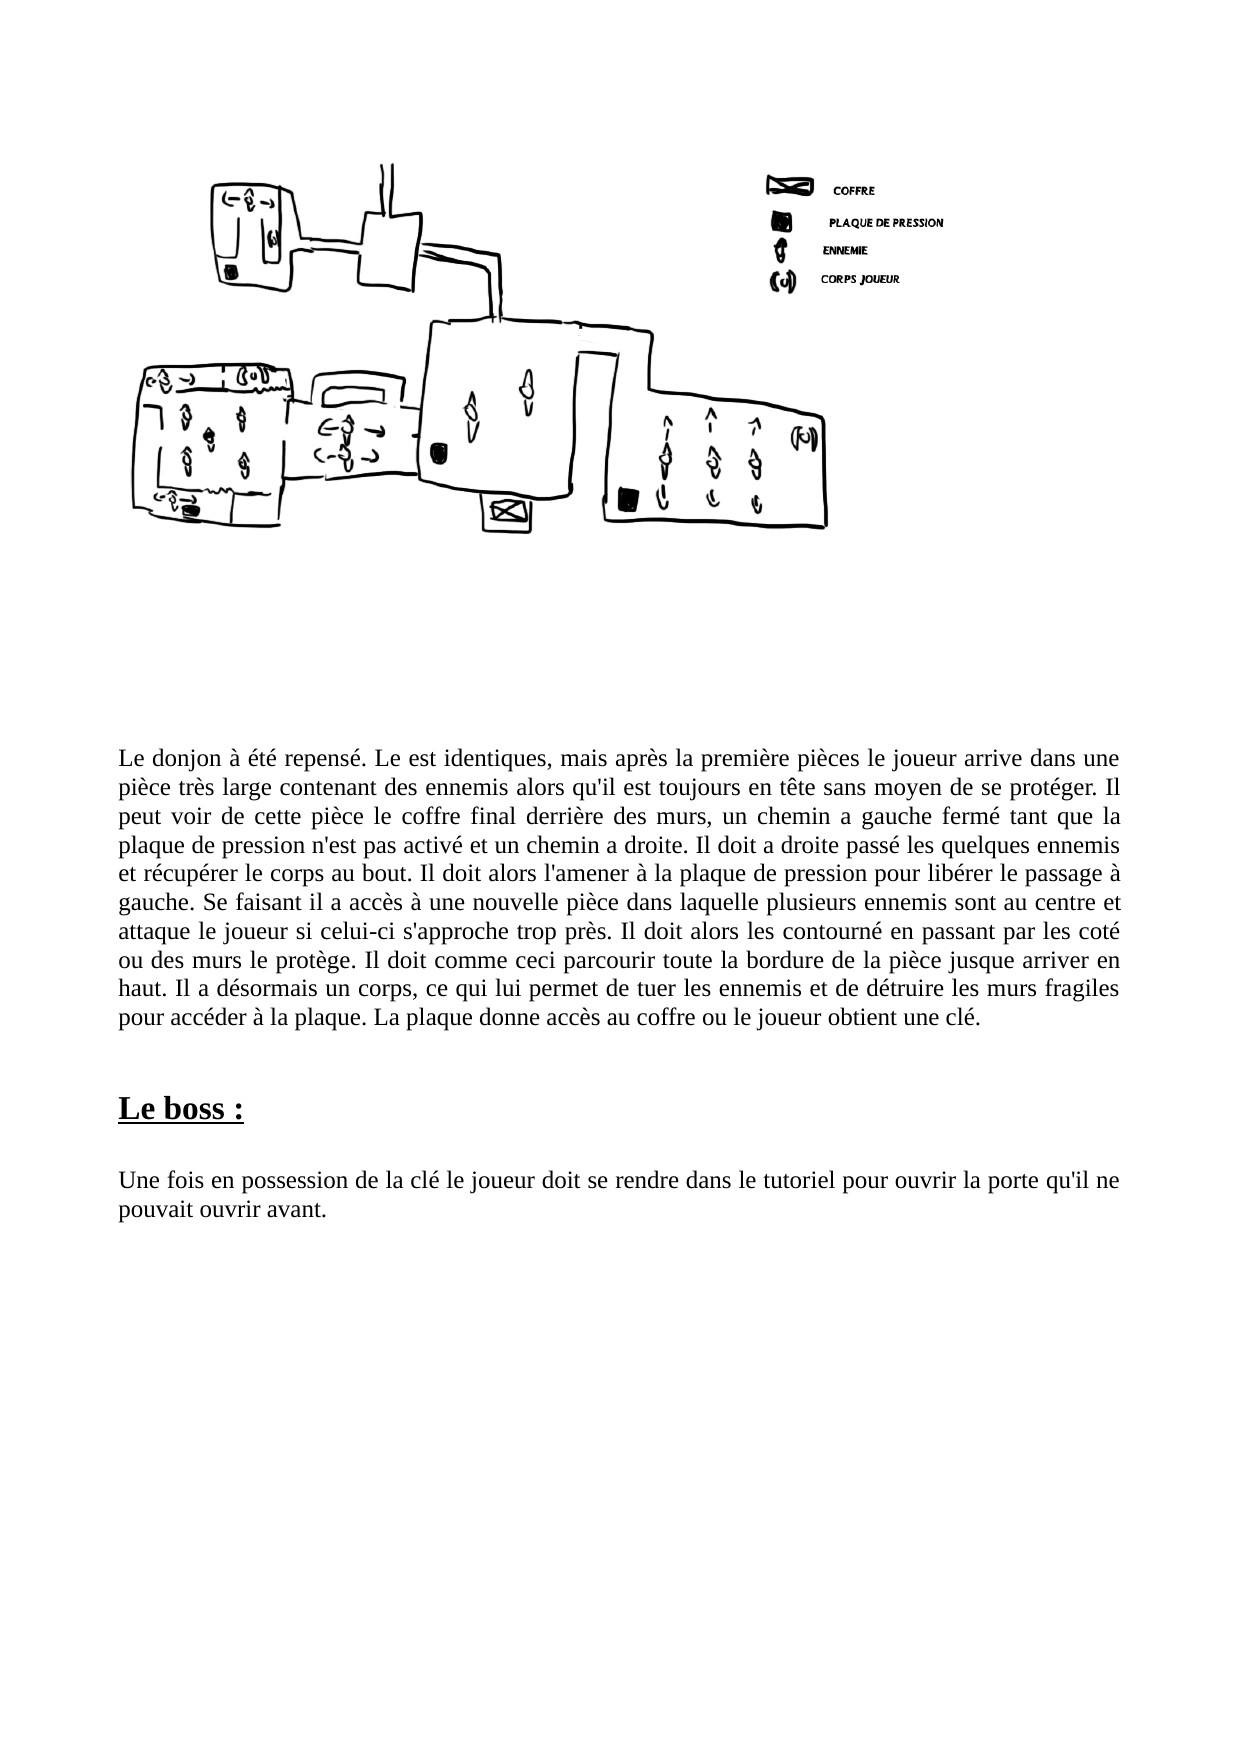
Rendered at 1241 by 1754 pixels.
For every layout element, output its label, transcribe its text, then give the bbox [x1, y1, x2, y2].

text Le donjon à été repensé. Le est identiques, mais après la première pièces le joueur arrive dans une pièce très large contenant des ennemis alors qu'il est toujours en tête sans moyen de se protéger. Il peut voir de cette pièce le coffre final derrière des murs, un chemin a gauche fermé tant que la plaque de pression n'est pas activé et un chemin a droite. Il doit a droite passé les quelques ennemis et récupérer le corps au bout. Il doit alors l'amener à la plaque de pression pour libérer le passage à gauche. Se faisant il a accès à une nouvelle pièce dans laquelle plusieurs ennemis sont au centre et attaque le joueur si celui-ci s'approche trop près. Il doit alors les contourné en passant par les coté ou des murs le protège. Il doit comme ceci parcourir toute la bordure de la pièce jusque arriver en haut. Il a désormais un corps, ce qui lui permet de tuer les ennemis et de détruire les murs fragiles pour accéder à la plaque. La plaque donne accès au coffre ou le joueur obtient une clé. [118, 743, 1122, 1031]
text Une fois en possession de la clé le joueur doit se rendre dans le tutoriel pour ouvrir la porte qu'il ne pouvait ouvrir avant. [118, 1165, 1122, 1223]
picture [118, 118, 1123, 706]
text Le boss : [118, 1088, 1122, 1127]
